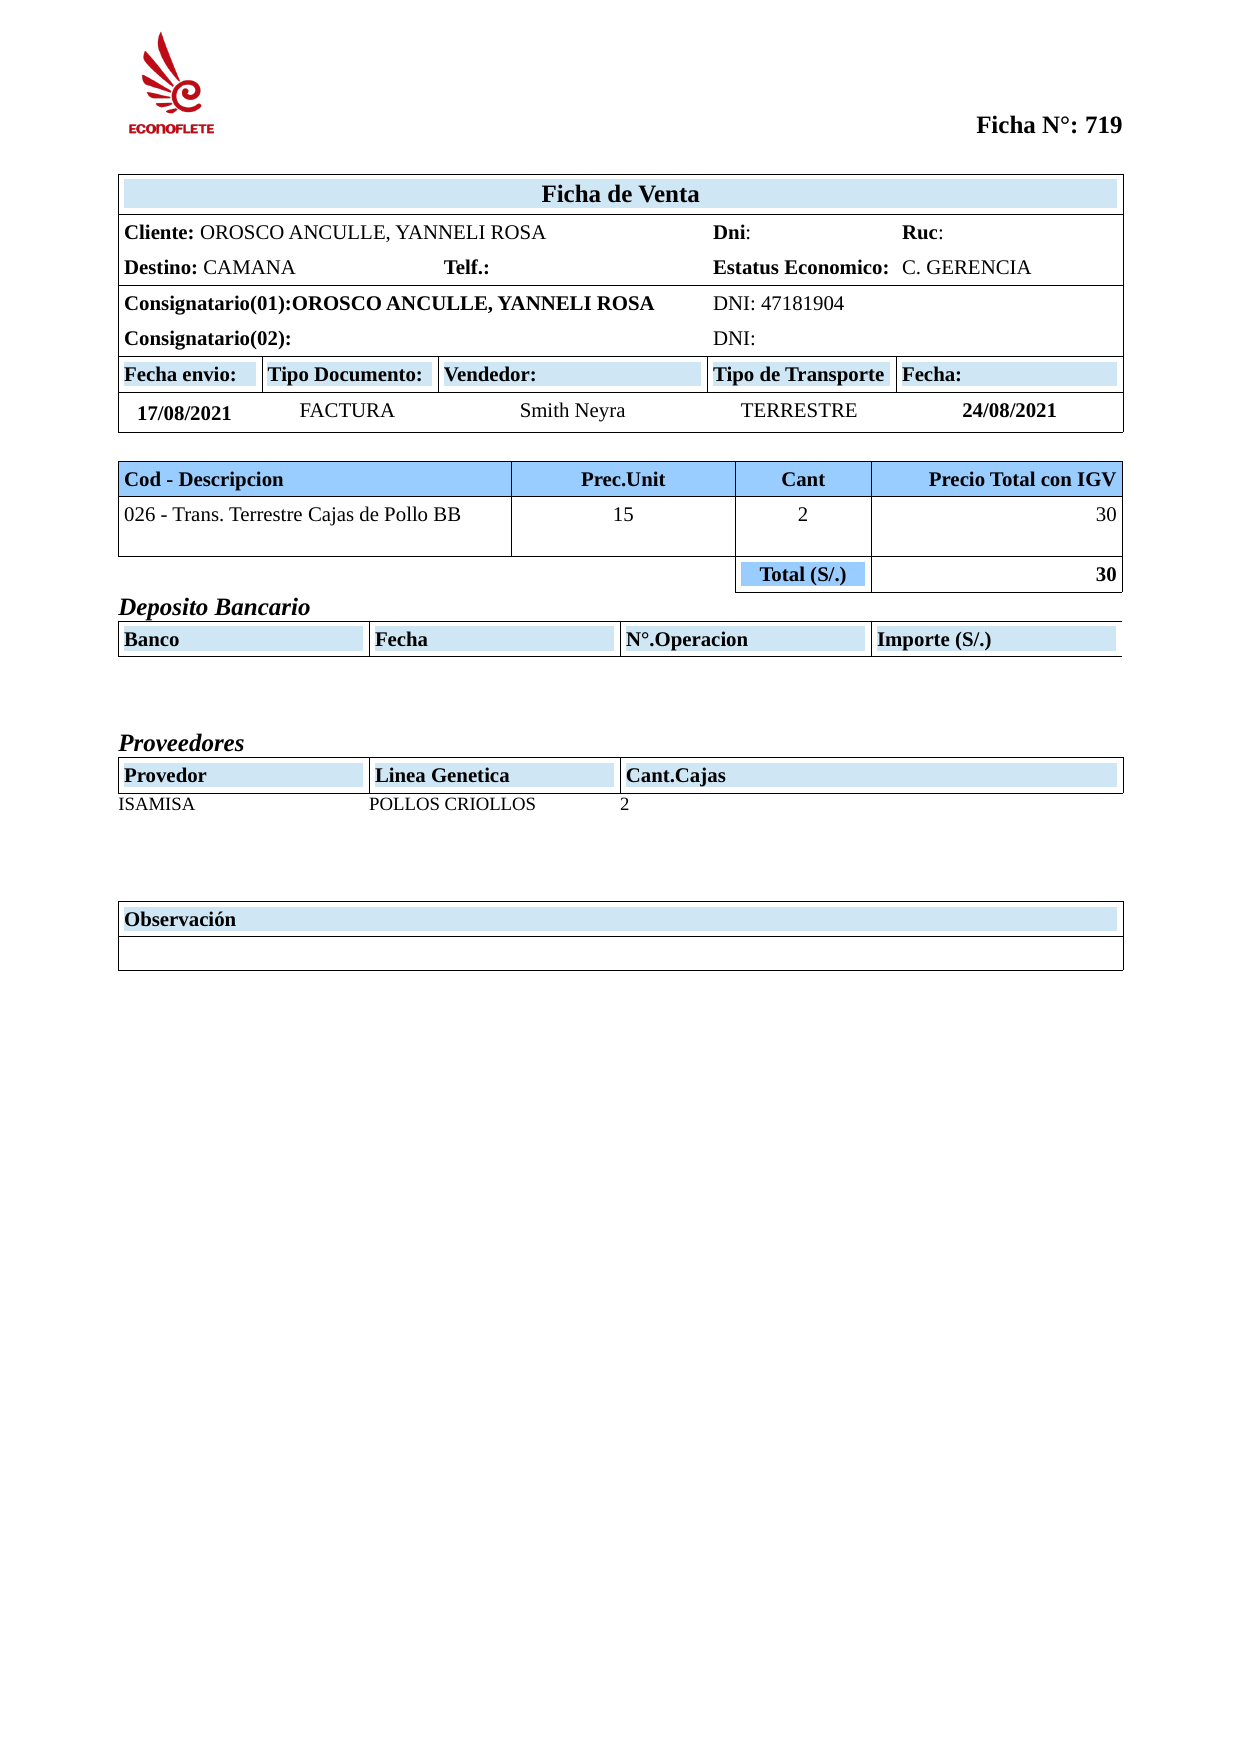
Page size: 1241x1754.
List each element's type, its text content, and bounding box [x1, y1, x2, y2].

table_cell [118, 657, 369, 680]
table_header Fecha [370, 622, 620, 656]
table_cell Total (S/.) [736, 557, 871, 592]
table_cell [118, 557, 511, 592]
table_cell DNI: 47181904 [707, 286, 1123, 321]
table_cell Tipo Documento: [263, 357, 438, 392]
table_cell 026 - Trans. Terrestre Cajas de Pollo BB [119, 497, 511, 556]
table_cell DNI: [707, 321, 1123, 356]
table_cell Dni: [707, 215, 896, 249]
text Proveedores [118, 728, 1122, 757]
table_cell [118, 680, 369, 704]
table_cell [118, 836, 369, 858]
picture [118, 31, 225, 134]
table_cell [620, 657, 871, 680]
table_cell Fecha envio: [119, 357, 262, 392]
table_cell [369, 815, 620, 836]
table_cell [369, 858, 620, 879]
table_cell Destino: CAMANA [119, 249, 438, 285]
table_header Linea Genetica [370, 758, 620, 793]
table_cell 24/08/2021 [896, 393, 1123, 432]
table_cell [369, 657, 620, 680]
table_header Observación [119, 902, 1123, 936]
table_cell [871, 680, 1122, 704]
table_cell [369, 680, 620, 704]
table_cell C. GERENCIA [896, 249, 1123, 285]
table_cell [871, 705, 1122, 728]
table_cell Consignatario(02): [119, 321, 707, 356]
table_header Prec.Unit [512, 462, 735, 496]
table_cell [871, 657, 1122, 680]
table_cell 2 [736, 497, 871, 556]
table_cell Ruc: [896, 215, 1123, 249]
table_cell Vendedor: [439, 357, 707, 392]
table_cell [511, 557, 735, 592]
table_cell [118, 858, 369, 879]
table_cell [369, 879, 620, 901]
table_header N°.Operacion [621, 622, 871, 656]
table_cell [118, 879, 369, 901]
text Deposito Bancario [118, 592, 1122, 621]
table_cell [369, 705, 620, 728]
table_cell 30 [872, 557, 1122, 592]
table_header Provedor [119, 758, 369, 793]
table_cell [118, 815, 369, 836]
table_header Banco [119, 622, 369, 656]
table_cell ISAMISA [118, 794, 369, 814]
table_cell Telf.: [438, 249, 707, 285]
table_cell Fecha: [897, 357, 1123, 392]
table_cell [620, 858, 1123, 879]
table_header Ficha de Venta [119, 175, 1123, 214]
table_cell Estatus Economico: [707, 249, 896, 285]
table_cell [620, 680, 871, 704]
table_header Cod - Descripcion [119, 462, 511, 496]
table_cell [369, 836, 620, 858]
table_cell TERRESTRE [707, 393, 896, 432]
table_cell FACTURA [262, 393, 438, 432]
table_cell 17/08/2021 [119, 393, 262, 432]
table_cell POLLOS CRIOLLOS [369, 794, 620, 814]
table_header Cant.Cajas [621, 758, 1123, 793]
table_cell [620, 705, 871, 728]
table_cell [620, 836, 1123, 858]
table_cell 15 [512, 497, 735, 556]
table_cell Consignatario(01):OROSCO ANCULLE, YANNELI ROSA [119, 286, 707, 321]
table_cell Smith Neyra [438, 393, 707, 432]
table_cell 2 [620, 794, 1123, 814]
table_cell Tipo de Transporte [708, 357, 896, 392]
table_header Precio Total con IGV [872, 462, 1122, 496]
table_cell [620, 815, 1123, 836]
table_cell Cliente: OROSCO ANCULLE, YANNELI ROSA [119, 215, 707, 249]
table_cell [118, 705, 369, 728]
table_header Cant [736, 462, 871, 496]
table_cell [119, 937, 1123, 969]
table_header Importe (S/.) [872, 622, 1122, 656]
table_cell 30 [872, 497, 1122, 556]
table_cell [620, 879, 1123, 901]
